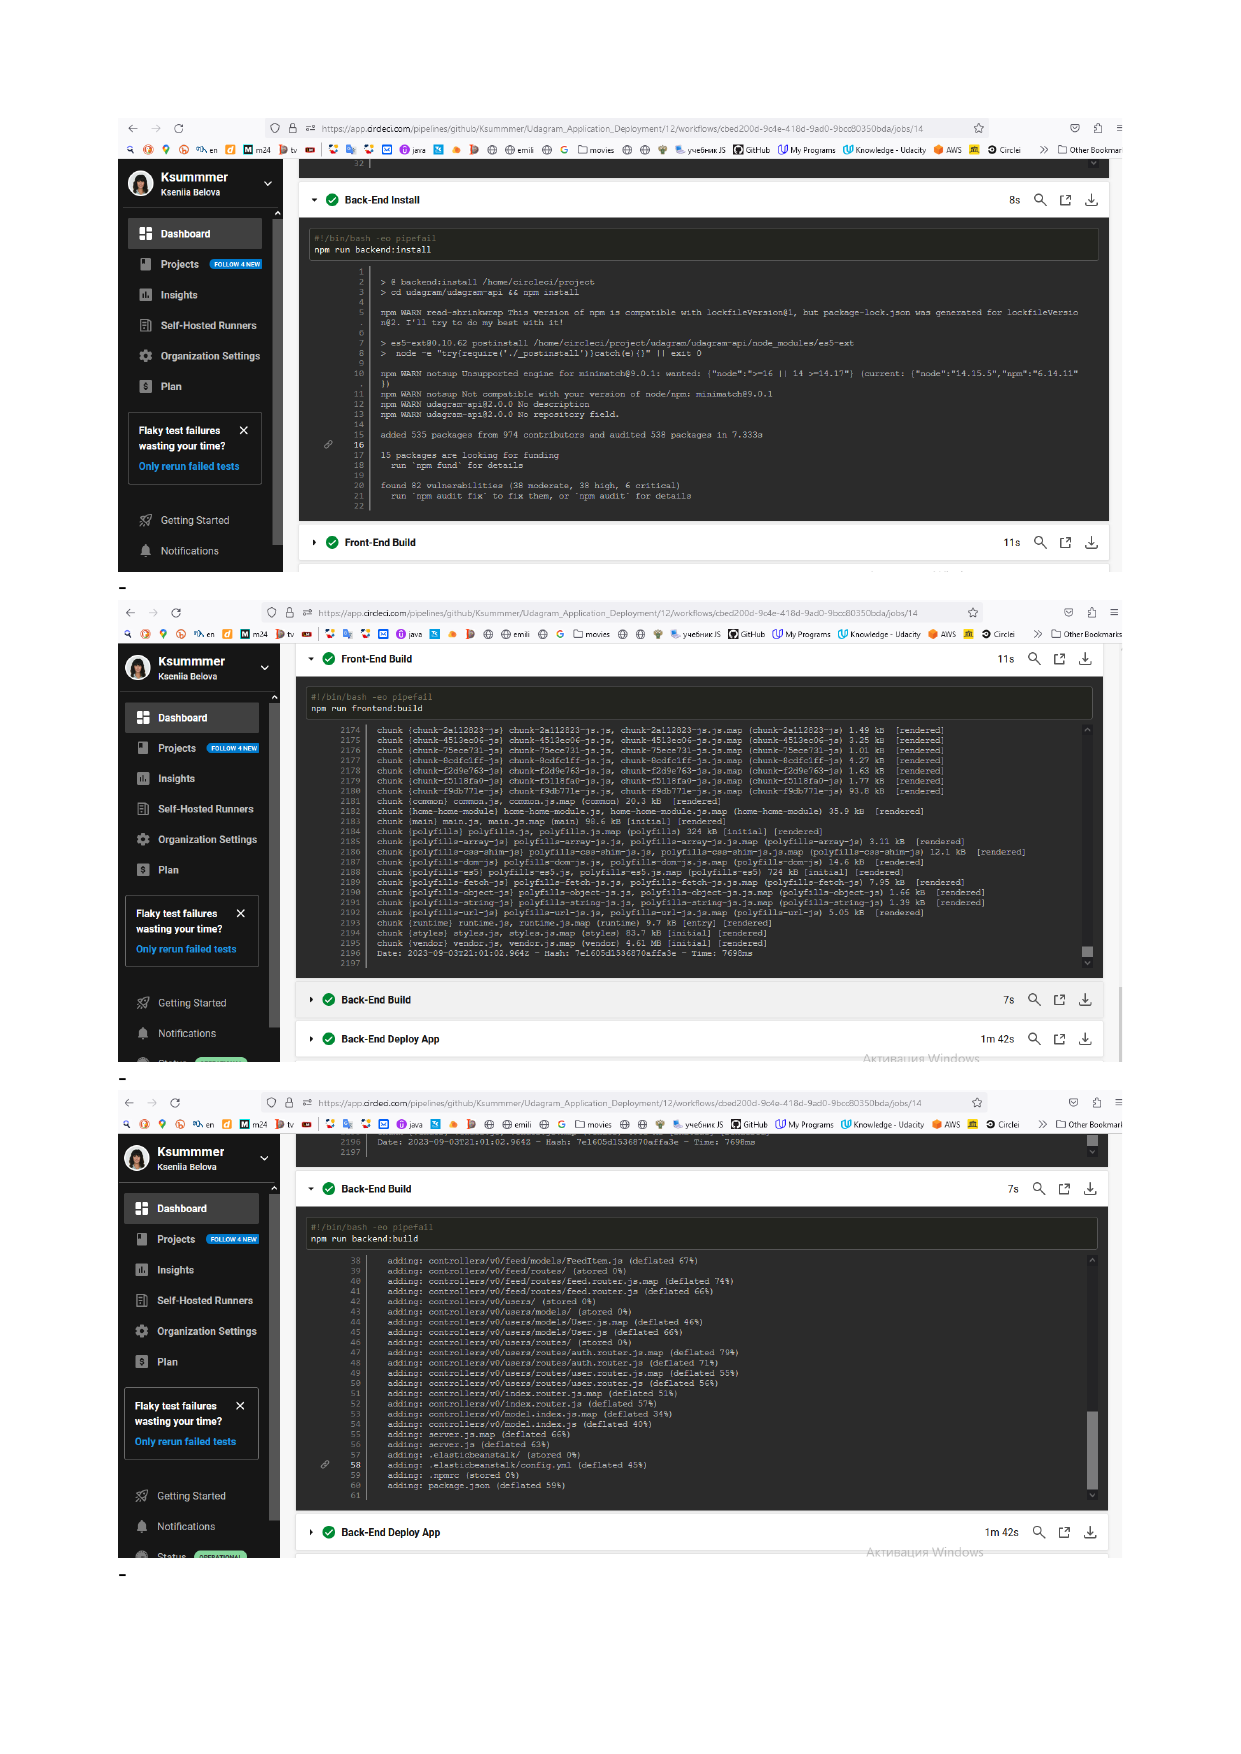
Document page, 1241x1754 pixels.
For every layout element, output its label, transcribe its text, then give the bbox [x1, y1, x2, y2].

picture [118, 600, 1123, 1062]
text - [118, 1558, 1122, 1587]
picture [118, 118, 1123, 572]
text - [118, 1062, 1122, 1090]
text - [118, 572, 1122, 600]
picture [118, 1090, 1123, 1558]
